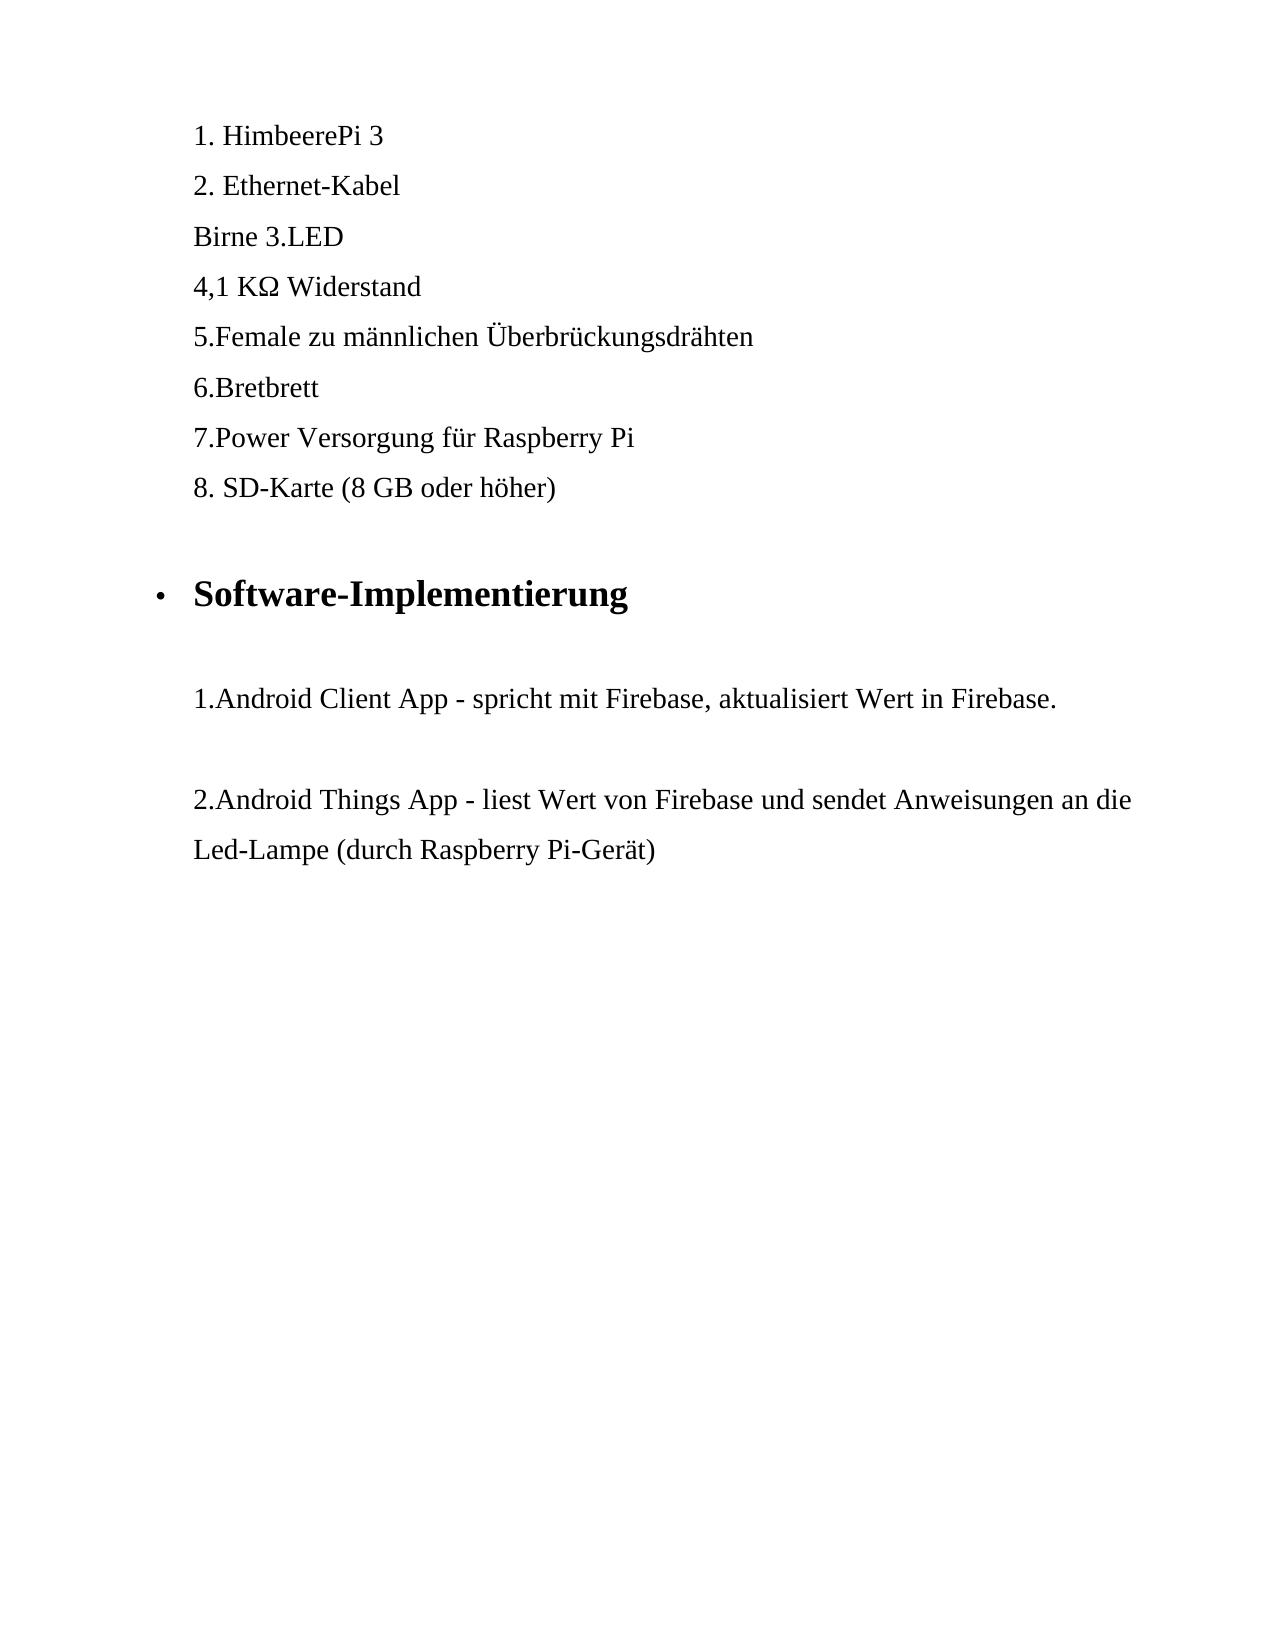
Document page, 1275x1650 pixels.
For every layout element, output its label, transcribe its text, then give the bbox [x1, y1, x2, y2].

list Software-Implementierung 1.Android Client App - spricht mit Firebase, aktualisiert Wert in Firebase. [156, 571, 1157, 715]
list 2.Android Things App - liest Wert von Firebase und sendet Anweisungen an die Led-Lampe (durch Raspberry Pi-Gerät) [156, 731, 1157, 866]
list 1. HimbeerePi 3 2. Ethernet-Kabel Birne 3.LED 4,1 KΩ Widerstand 5.Female zu männlichen Überbrückungsdrähten 6.Bretbrett 7.Power Versorgung für Raspberry Pi 8. SD-Karte (8 GB oder höher) [156, 118, 1157, 504]
